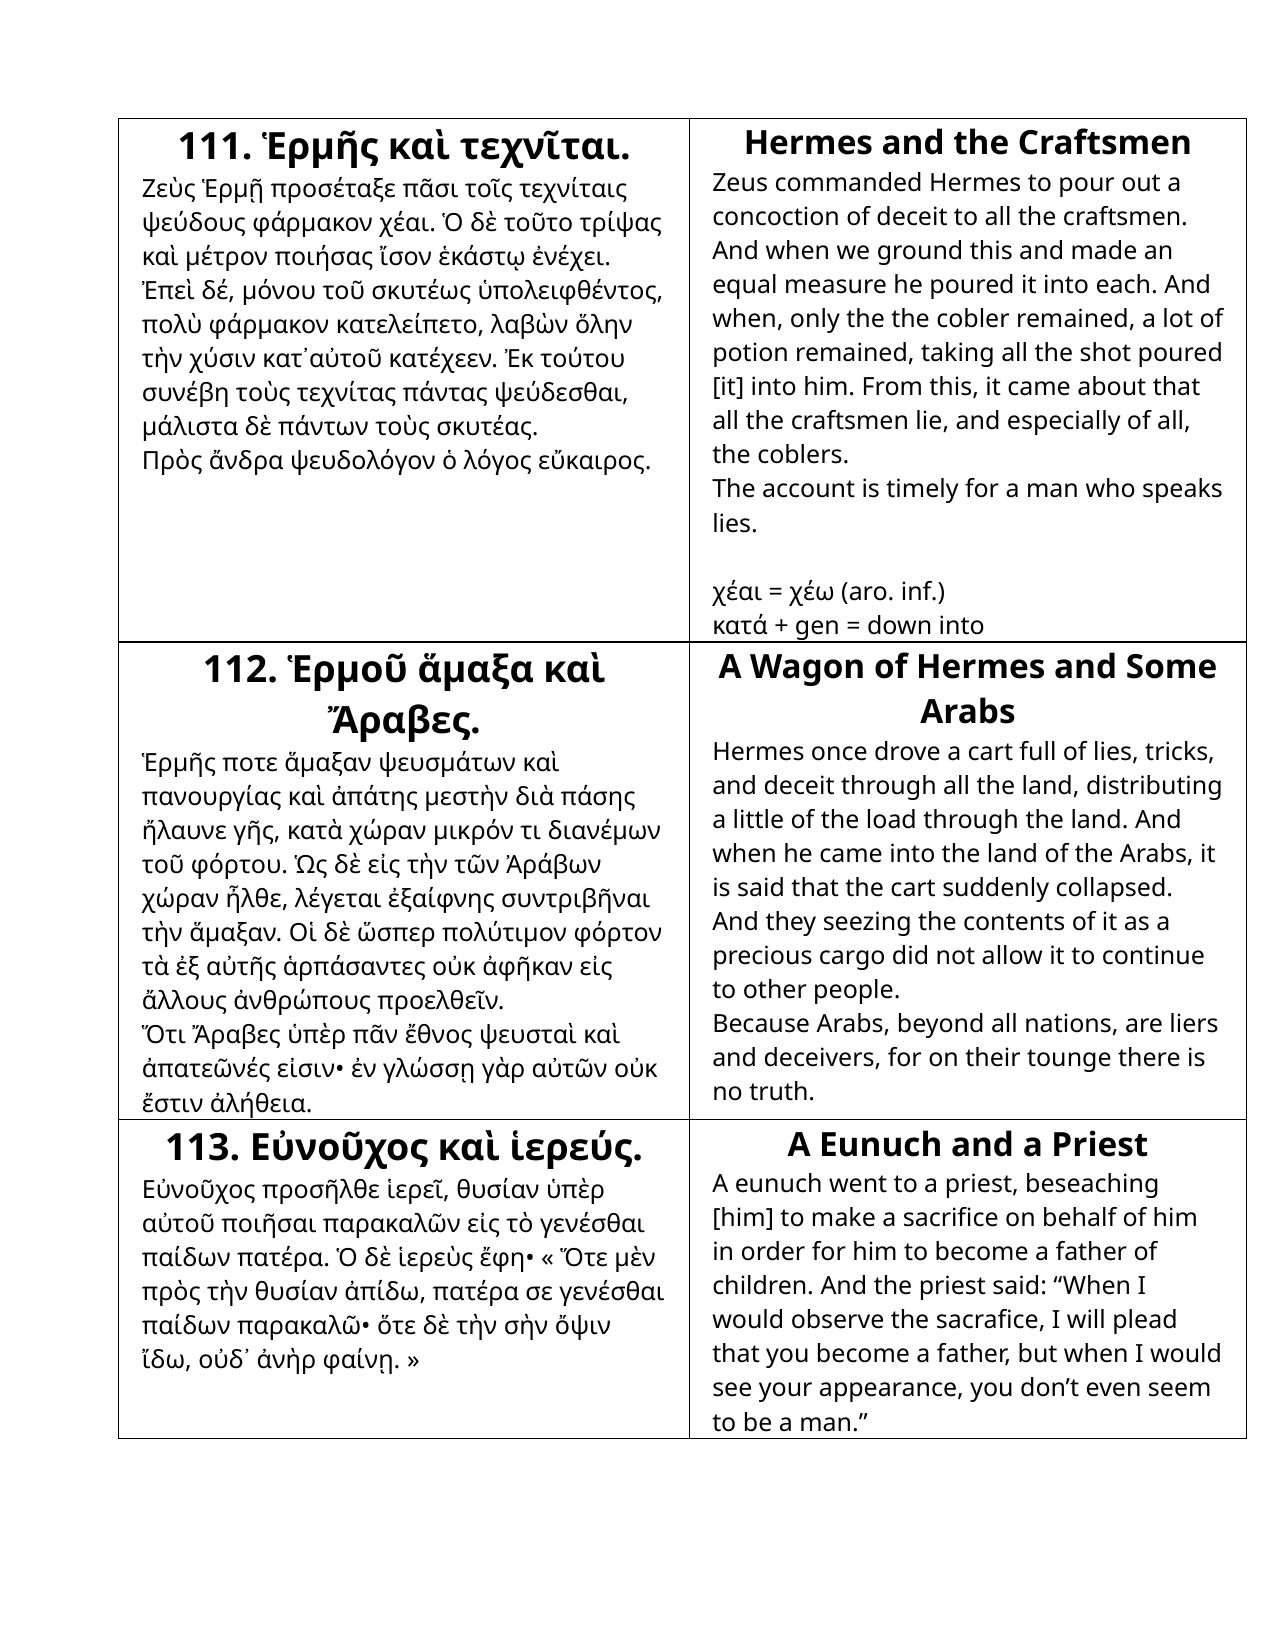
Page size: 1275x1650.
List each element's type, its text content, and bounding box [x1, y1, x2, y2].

table_cell 112. Ἑρμοῦ ἅμαξα καὶ Ἄραβες. Ἑρμῆς ποτε ἅμαξαν ψευσμάτων καὶ πανουργίας καὶ ἀπάτης μεστὴν διὰ πάσης ἤλαυνε γῆς, κατὰ χώραν μικρόν τι διανέμων τοῦ φόρτου. Ὡς δὲ εἰς τὴν τῶν Ἀράβων χώραν ἦλθε, λέγεται ἐξαίφνης συντριβῆναι τὴν ἅμαξαν. Οἱ δὲ ὥσπερ πολύτιμον φόρτον τὰ ἐξ αὐτῆς ἁρπάσαντες οὐκ ἀφῆκαν εἰς ἄλλους ἀνθρώπους προελθεῖν. Ὅτι Ἄραβες ὑπὲρ πᾶν ἔθνος ψευσταὶ καὶ ἀπατεῶνές εἰσιν• ἐν γλώσσῃ γὰρ αὐτῶν οὐκ ἔστιν ἀλήθεια. [119, 643, 689, 1119]
table_cell A Eunuch and a Priest A eunuch went to a priest, beseaching [him] to make a sacrifice on behalf of him in order for him to become a father of children. And the priest said: “When I would observe the sacrafice, I will plead that you become a father, but when I would see your appearance, you don’t even seem to be a man.” [690, 1120, 1246, 1438]
table_cell 113. Εὐνοῦχος καὶ ἱερεύς. Εὐνοῦχος προσῆλθε ἱερεῖ, θυσίαν ὑπὲρ αὐτοῦ ποιῆσαι παρακαλῶν εἰς τὸ γενέσθαι παίδων πατέρα. Ὁ δὲ ἱερεὺς ἔφη• « Ὅτε μὲν πρὸς τὴν θυσίαν ἀπίδω, πατέρα σε γενέσθαι παίδων παρακαλῶ• ὅτε δὲ τὴν σὴν ὄψιν ἴδω, οὐδ᾿ ἀνὴρ φαίνῃ. » [119, 1120, 689, 1438]
table_cell A Wagon of Hermes and Some Arabs Hermes once drove a cart full of lies, tricks, and deceit through all the land, distributing a little of the load through the land. And when he came into the land of the Arabs, it is said that the cart suddenly collapsed. And they seezing the contents of it as a precious cargo did not allow it to continue to other people. Because Arabs, beyond all nations, are liers and deceivers, for on their tounge there is no truth. [690, 643, 1246, 1119]
table_cell Hermes and the Craftsmen Zeus commanded Hermes to pour out a concoction of deceit to all the craftsmen. And when we ground this and made an equal measure he poured it into each. And when, only the the cobler remained, a lot of potion remained, taking all the shot poured [it] into him. From this, it came about that all the craftsmen lie, and especially of all, the coblers. The account is timely for a man who speaks lies. χέαι = χέω (aro. inf.) κατά + gen = down into [690, 119, 1246, 641]
table_cell 111. Ἑρμῆς καὶ τεχνῖται. Ζεὺς Ἑρμῇ προσέταξε πᾶσι τοῖς τεχνίταις ψεύδους φάρμακον χέαι. Ὁ δὲ τοῦτο τρίψας καὶ μέτρον ποιήσας ἴσον ἑκάστῳ ἐνέχει. Ἐπεὶ δέ, μόνου τοῦ σκυτέως ὑπολειφθέντος, πολὺ φάρμακον κατελείπετο, λαβὼν ὅλην τὴν χύσιν κατ᾿αὐτοῦ κατέχεεν. Ἐκ τούτου συνέβη τοὺς τεχνίτας πάντας ψεύδεσθαι, μάλιστα δὲ πάντων τοὺς σκυτέας. Πρὸς ἄνδρα ψευδολόγον ὁ λόγος εὔκαιρος. [119, 119, 689, 641]
